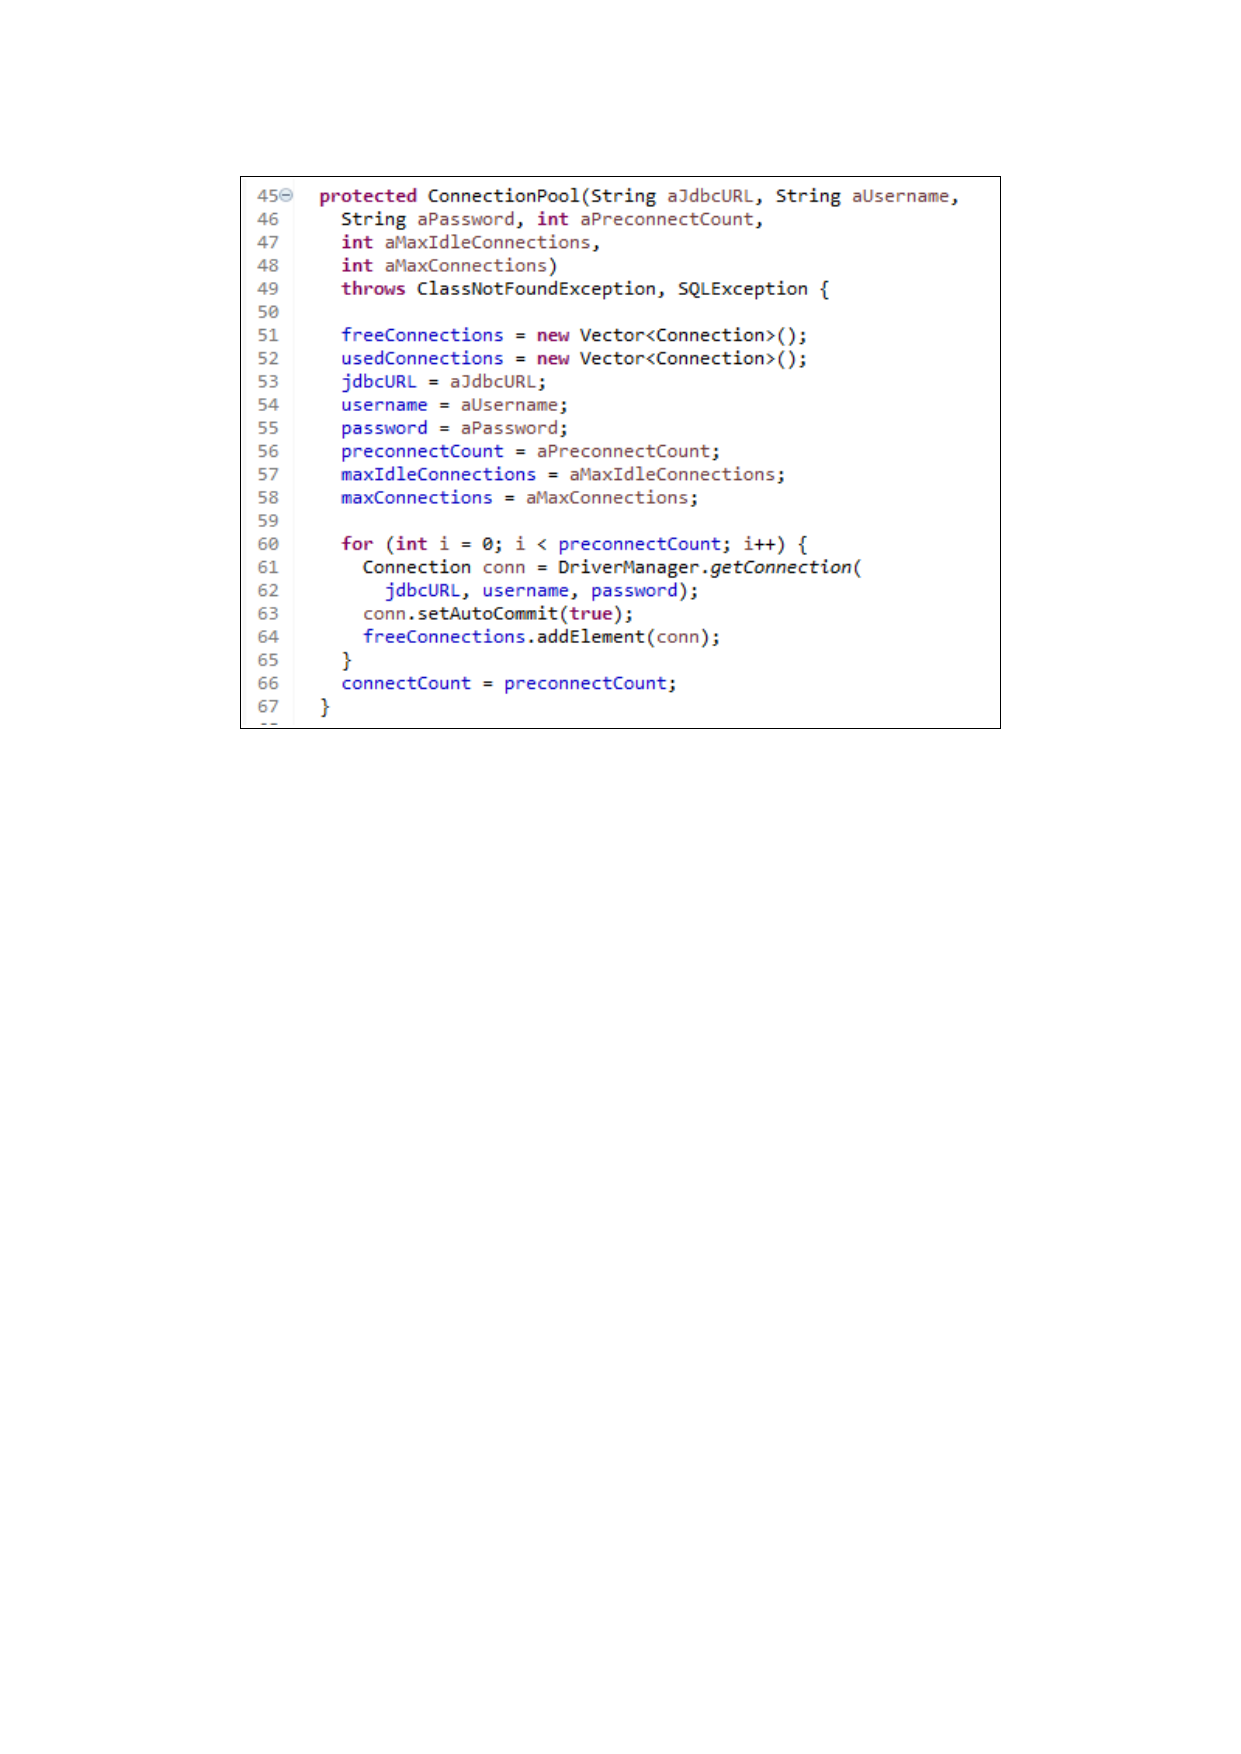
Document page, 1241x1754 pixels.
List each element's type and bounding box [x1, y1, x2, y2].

picture [242, 179, 998, 725]
